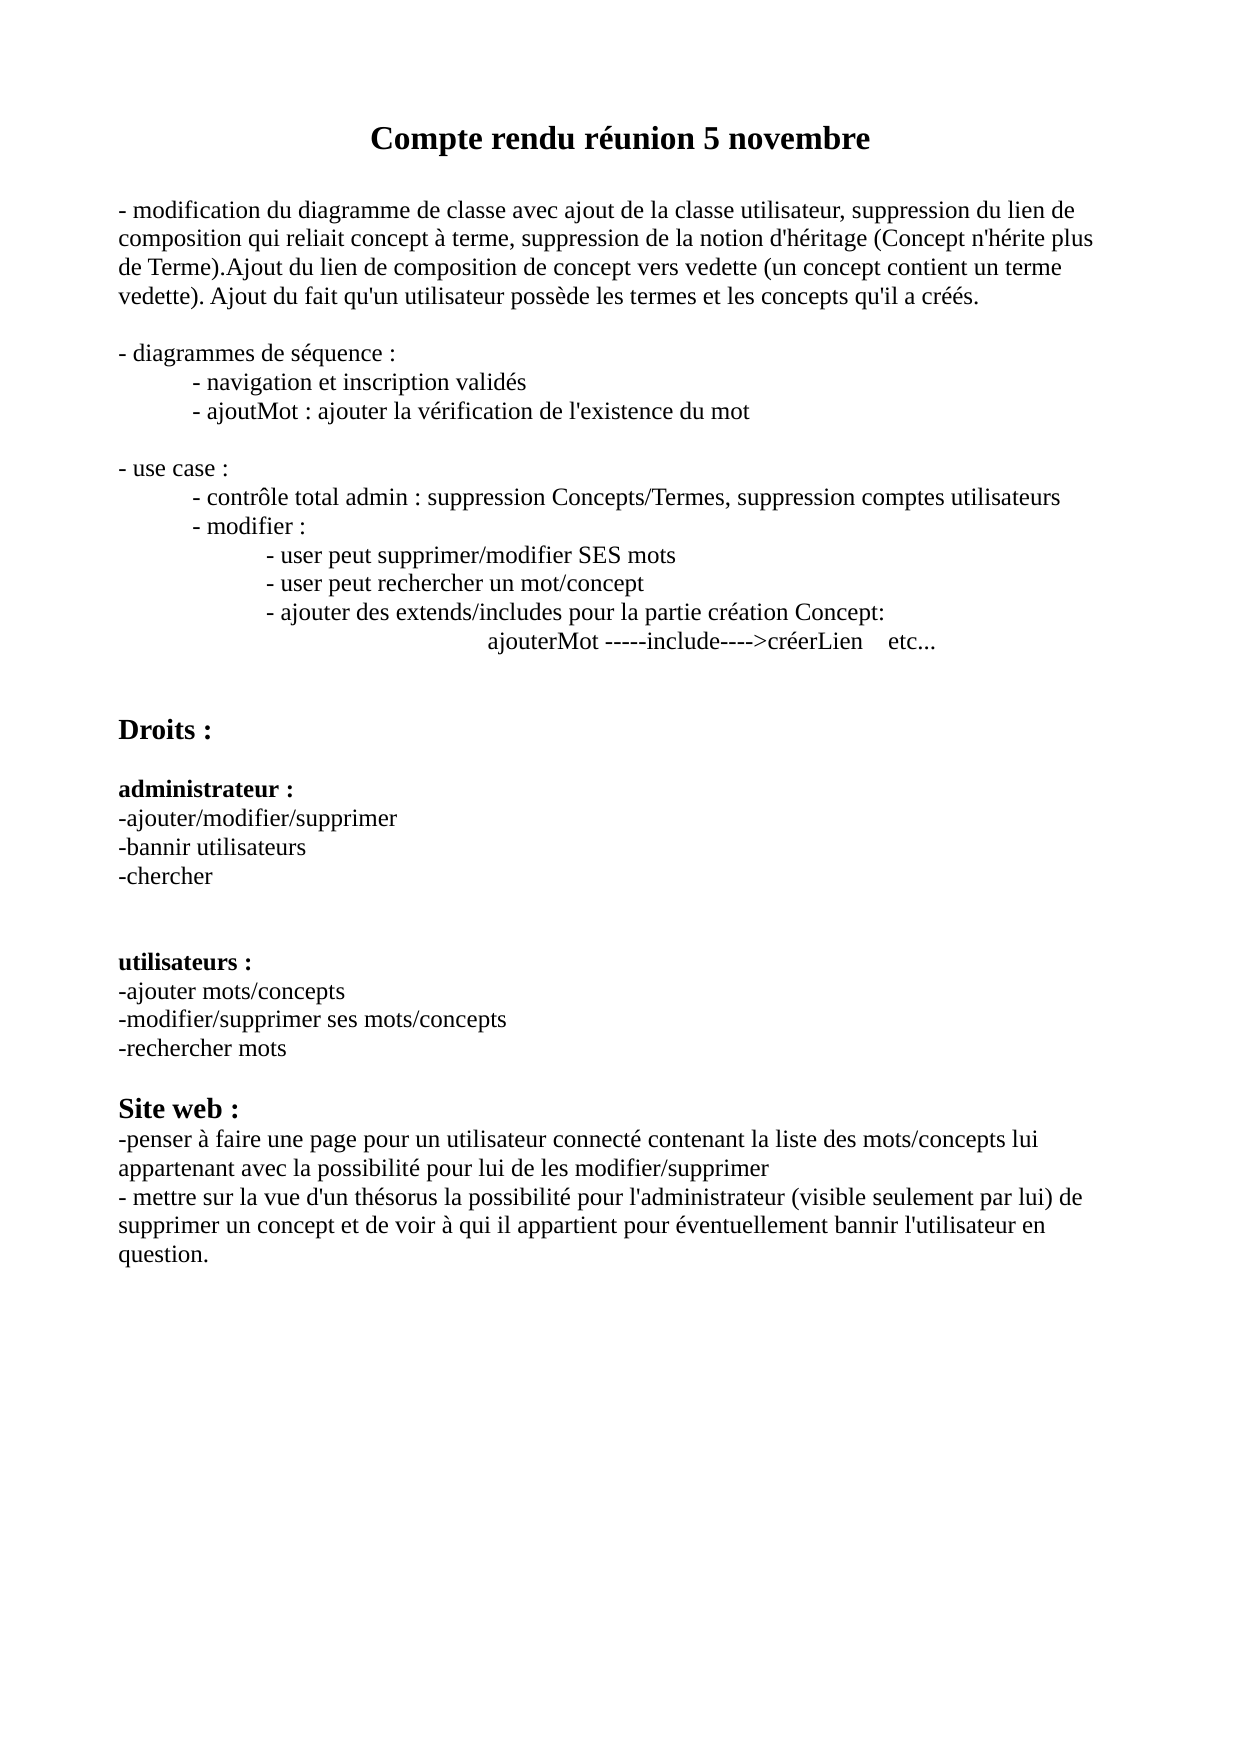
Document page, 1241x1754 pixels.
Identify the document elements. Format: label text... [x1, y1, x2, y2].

text -bannir utilisateurs [118, 832, 1122, 861]
text ajouterMot -----include---->créerLien etc... [118, 626, 1122, 655]
text - user peut rechercher un mot/concept [118, 568, 1122, 597]
text -ajouter mots/concepts [118, 976, 1122, 1004]
text - modifier : [118, 511, 1122, 540]
text -rechercher mots [118, 1033, 1122, 1062]
text Droits : [118, 712, 1122, 746]
text -modifier/supprimer ses mots/concepts [118, 1004, 1122, 1033]
text - use case : [118, 453, 1122, 482]
text - diagrammes de séquence : [118, 338, 1122, 367]
text - user peut supprimer/modifier SES mots [118, 540, 1122, 568]
text -chercher [118, 861, 1122, 889]
text -penser à faire une page pour un utilisateur connecté contenant la liste des mots/concepts lui appartenant avec la possibilité pour lui de les modifier/supprimer [118, 1124, 1122, 1182]
text utilisateurs : [118, 947, 1122, 976]
text - navigation et inscription validés [118, 367, 1122, 396]
text - contrôle total admin : suppression Concepts/Termes, suppression comptes utilisateurs [118, 482, 1122, 511]
text Compte rendu réunion 5 novembre [118, 118, 1122, 156]
text - modification du diagramme de classe avec ajout de la classe utilisateur, suppression du lien de composition qui reliait concept à terme, suppression de la notion d'héritage (Concept n'hérite plus de Terme).Ajout du lien de composition de concept vers vedette (un concept contient un terme vedette). Ajout du fait qu'un utilisateur possède les termes et les concepts qu'il a créés. [118, 195, 1122, 310]
text - ajouter des extends/includes pour la partie création Concept: [118, 597, 1122, 626]
text Site web : [118, 1091, 1122, 1124]
text - mettre sur la vue d'un thésorus la possibilité pour l'administrateur (visible seulement par lui) de supprimer un concept et de voir à qui il appartient pour éventuellement bannir l'utilisateur en question. [118, 1182, 1122, 1268]
text administrateur : [118, 774, 1122, 803]
text -ajouter/modifier/supprimer [118, 803, 1122, 832]
text - ajoutMot : ajouter la vérification de l'existence du mot [118, 396, 1122, 425]
